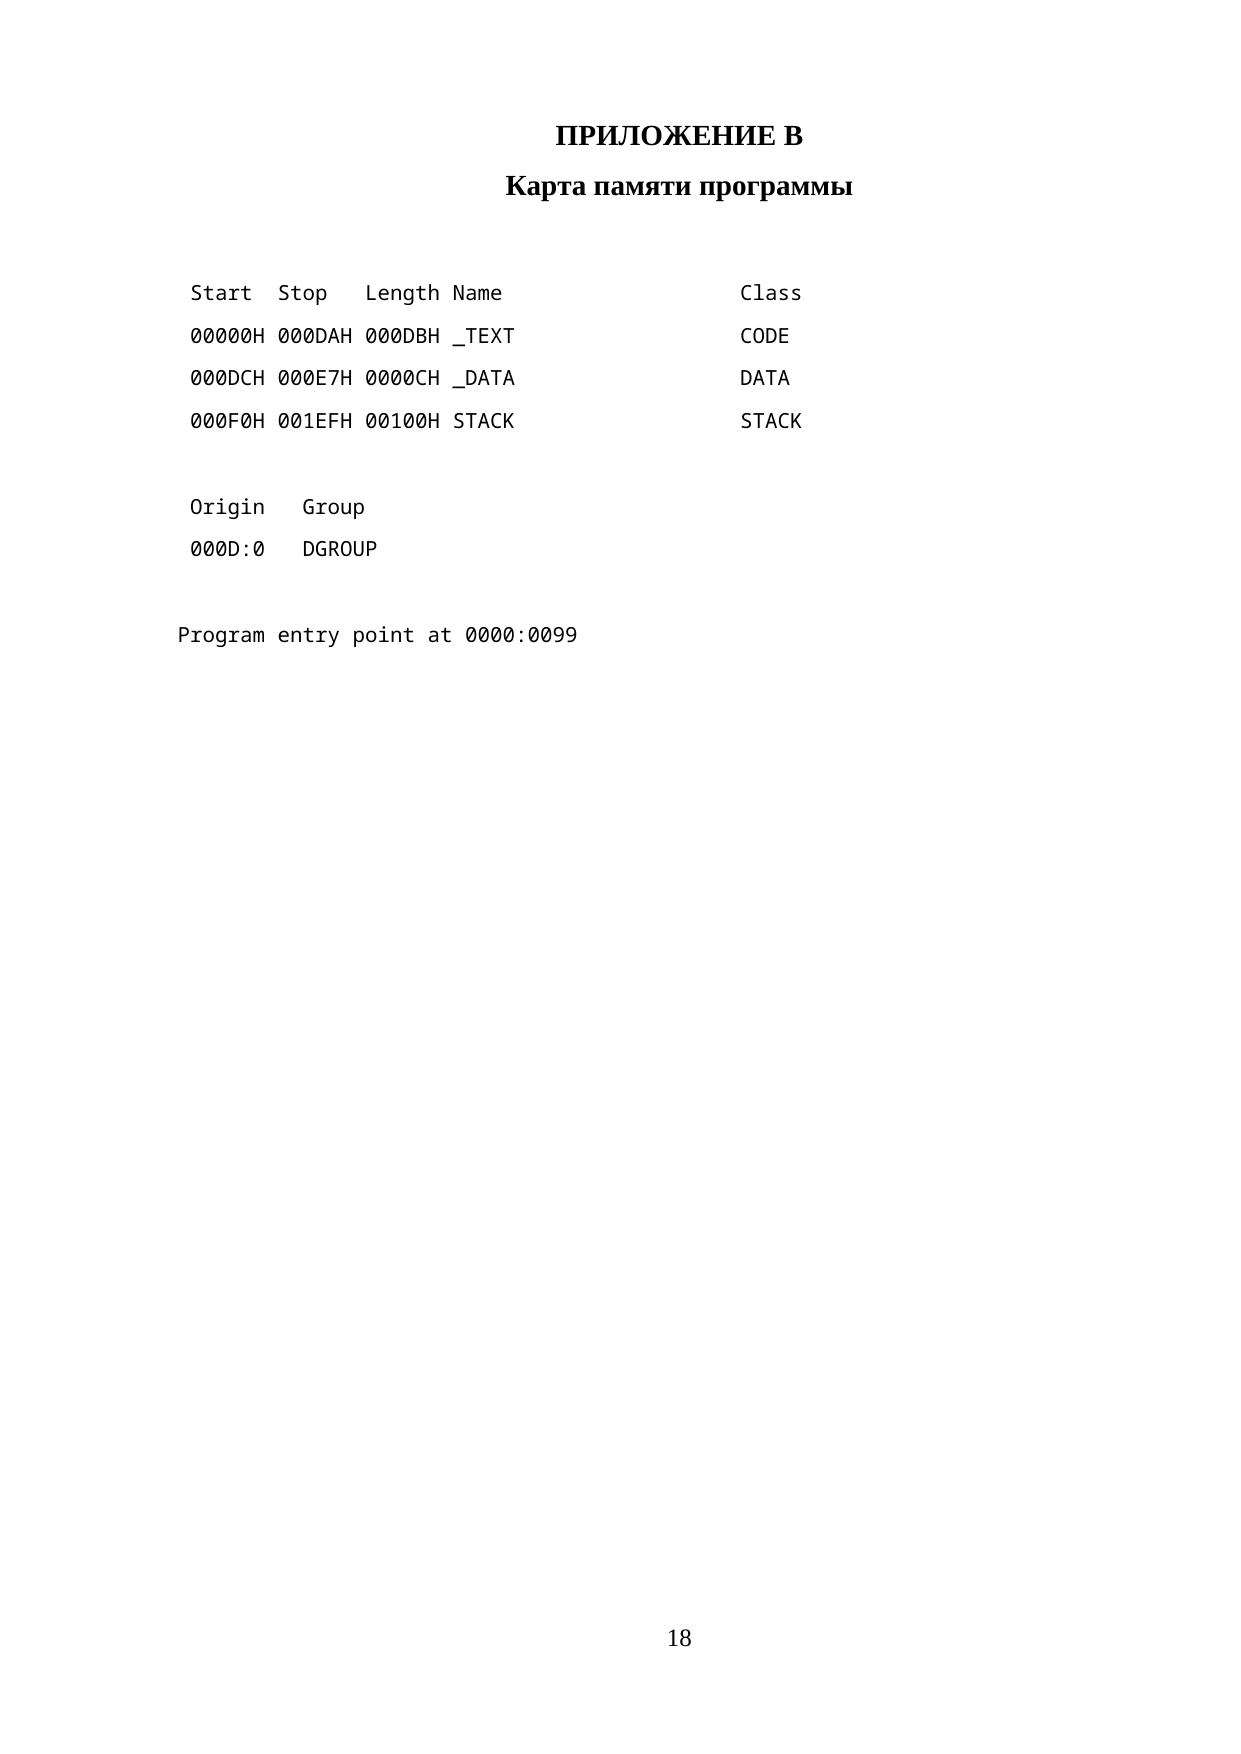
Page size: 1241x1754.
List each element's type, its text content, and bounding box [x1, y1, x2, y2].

text 00000H 000DAH 000DBH _TEXT CODE [177, 321, 1181, 349]
text ПРИЛОЖЕНИЕ В [177, 118, 1181, 152]
text Program entry point at 0000:0099 [177, 620, 1181, 648]
text Origin Group [177, 492, 1181, 520]
text 000DCH 000E7H 0000CH _DATA DATA [177, 363, 1181, 392]
text Start Stop Length Name Class [177, 278, 1181, 307]
text 000F0H 001EFH 00100H STACK STACK [177, 406, 1181, 434]
text 000D:0 DGROUP [177, 534, 1181, 563]
text Карта памяти программы [177, 168, 1181, 202]
